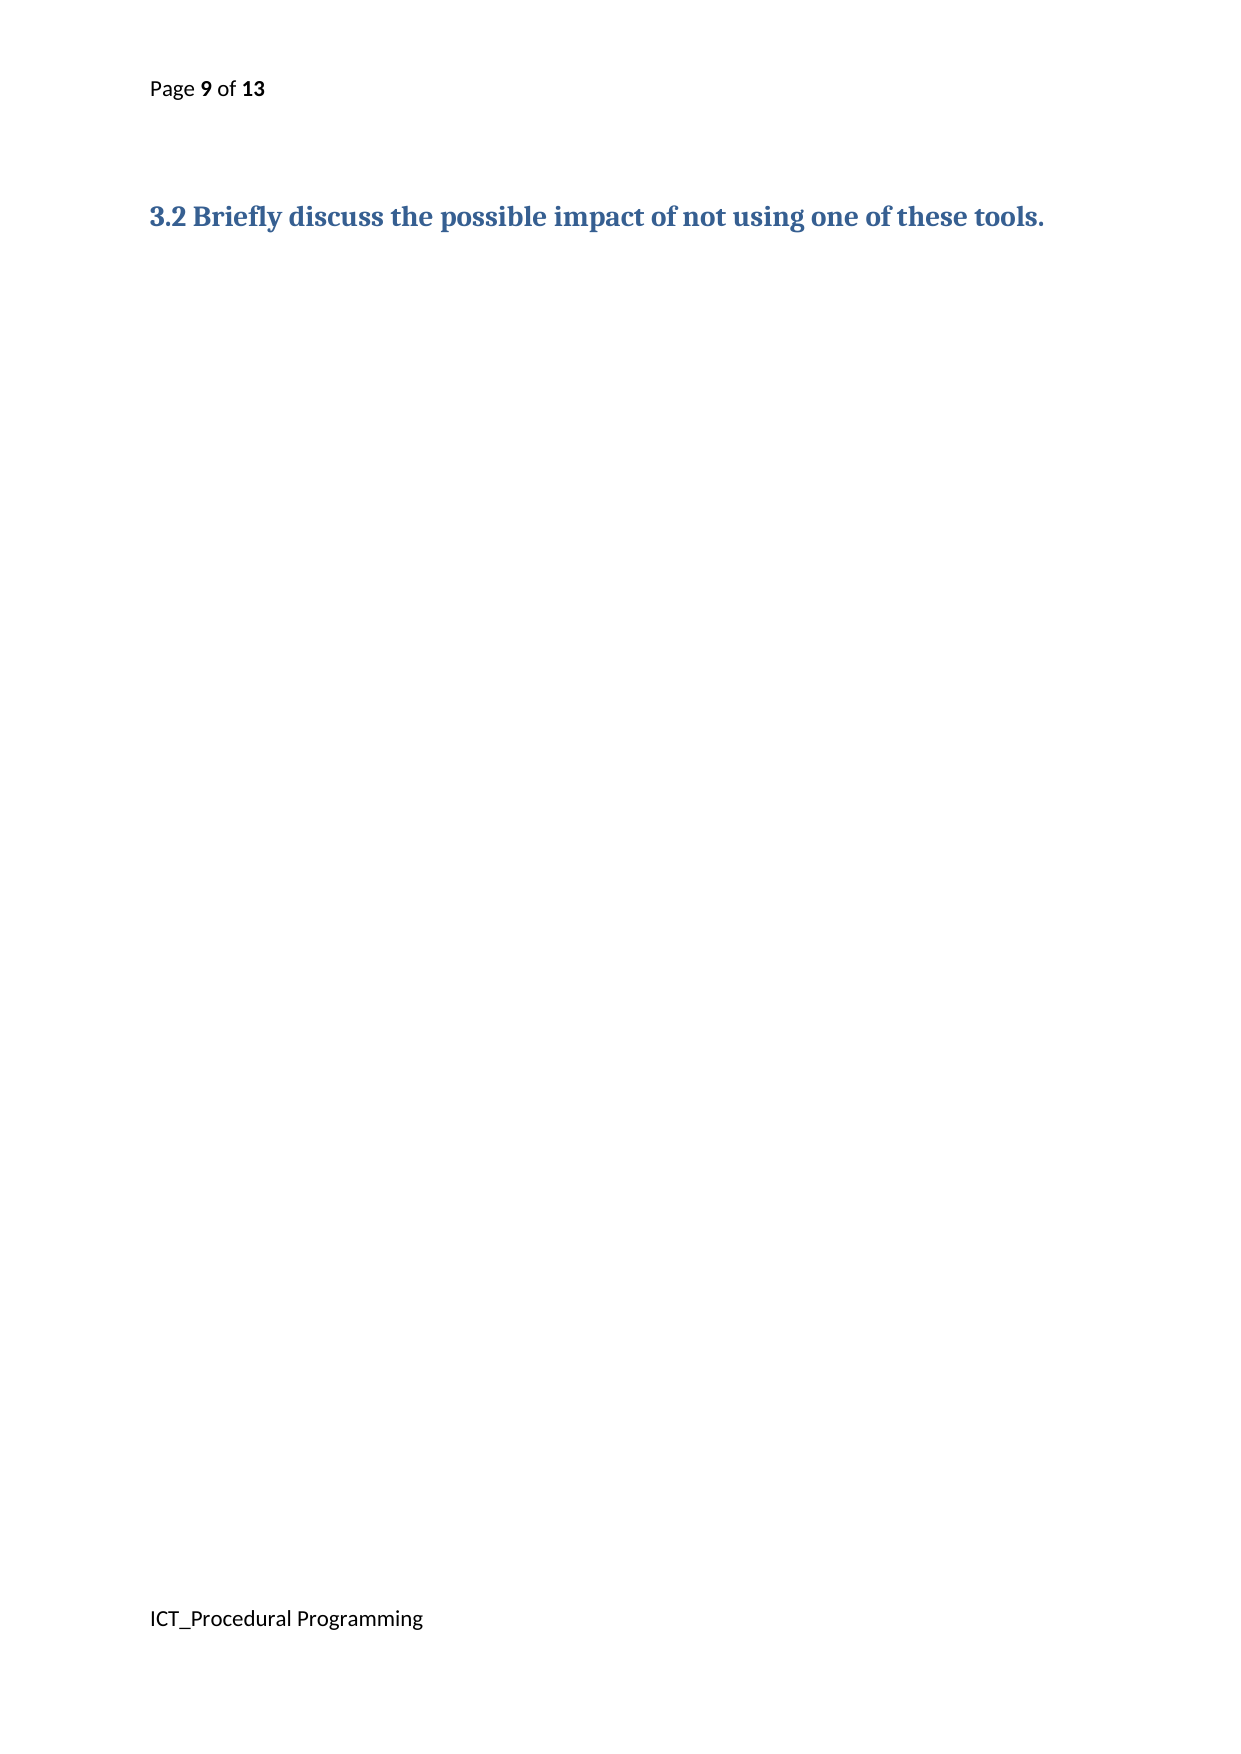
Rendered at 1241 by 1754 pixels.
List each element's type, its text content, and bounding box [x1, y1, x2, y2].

subtitle 3.2 Briefly discuss the possible impact of not using one of these tools. [150, 200, 1090, 233]
